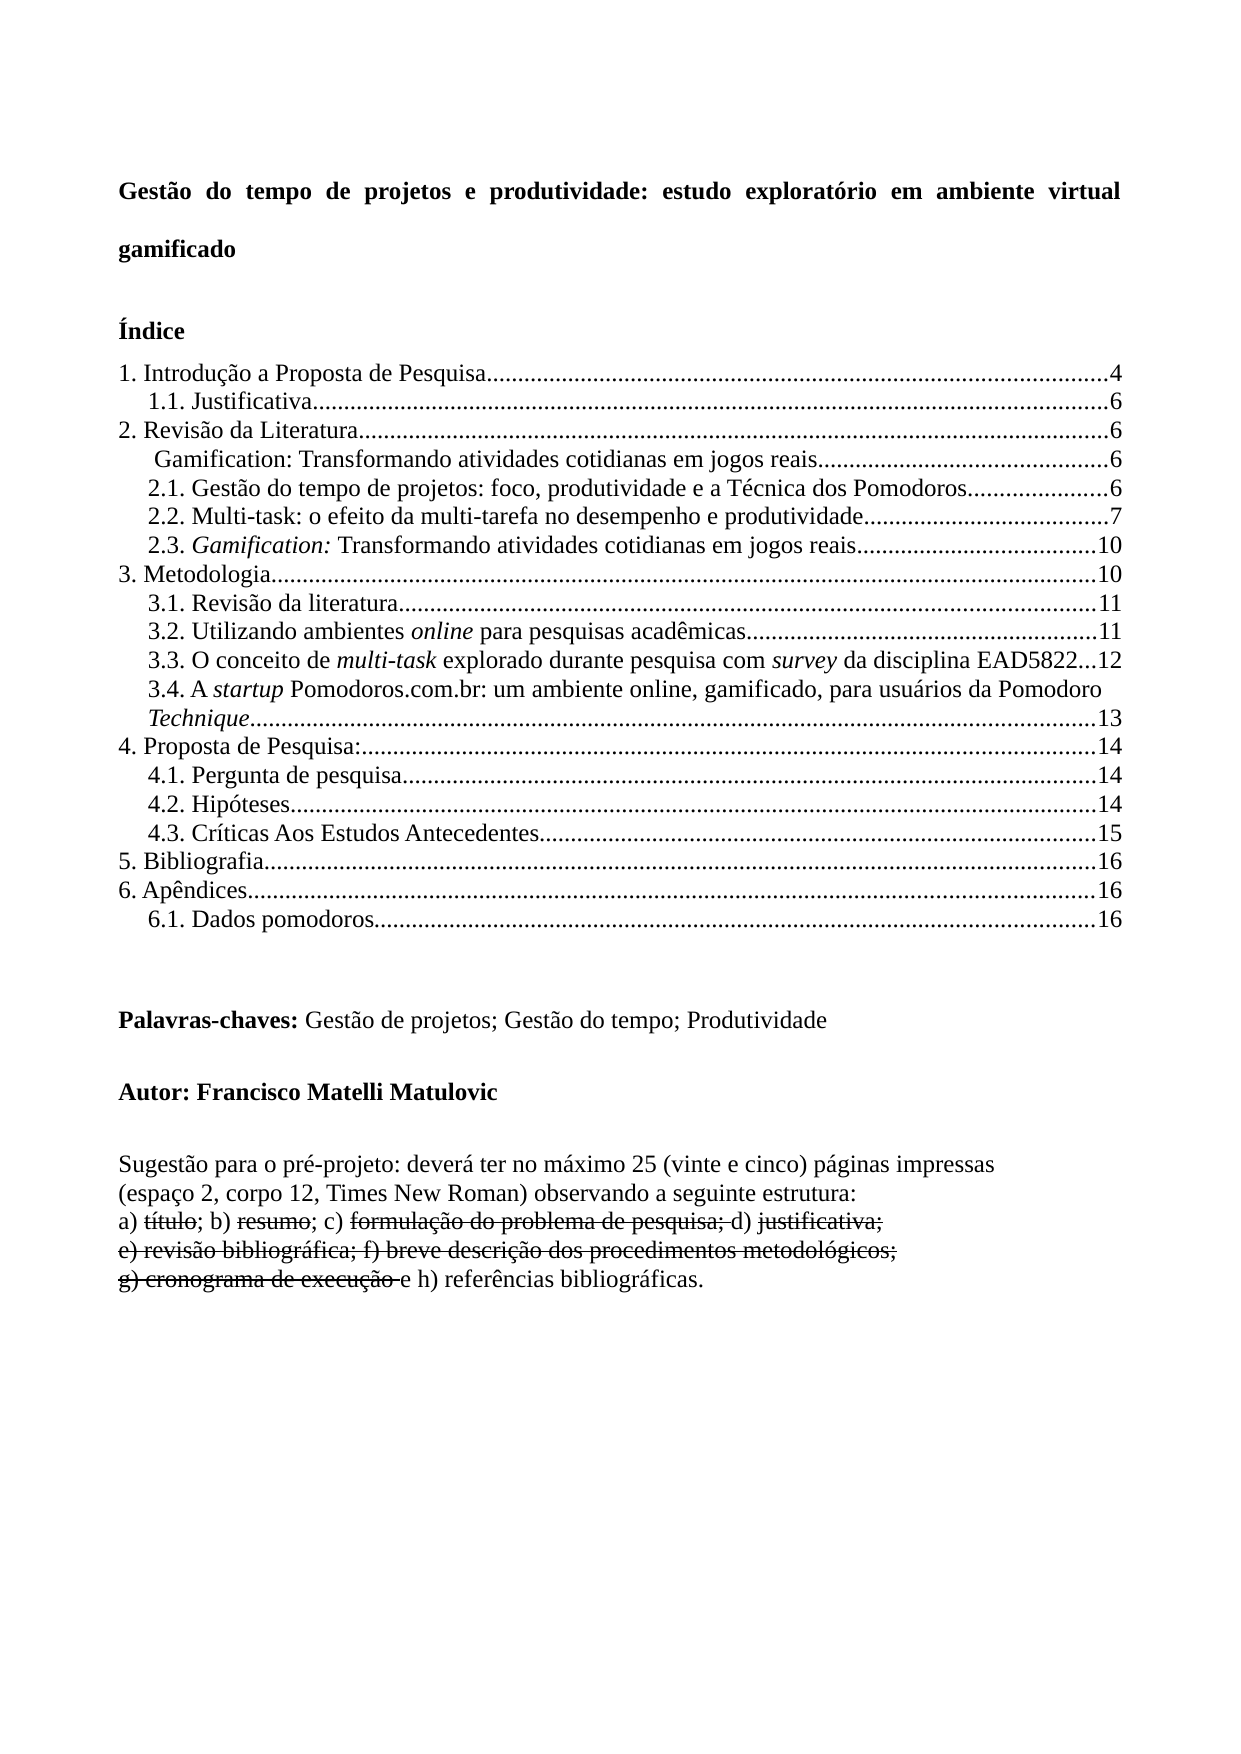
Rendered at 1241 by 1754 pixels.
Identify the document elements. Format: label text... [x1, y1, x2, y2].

text 3. Metodologia 10 [118, 559, 1122, 588]
text 2.3. Gamification: Transformando atividades cotidianas em jogos reais 10 [148, 530, 1122, 559]
text 3.2. Utilizando ambientes online para pesquisas acadêmicas 11 [148, 616, 1122, 645]
subtitle Índice [118, 316, 1122, 345]
text e) revisão bibliográfica; f) breve descrição dos procedimentos metodológicos; [118, 1235, 1122, 1264]
text Gamification: Transformando atividades cotidianas em jogos reais 6 [148, 444, 1122, 473]
text 2.1. Gestão do tempo de projetos: foco, produtividade e a Técnica dos Pomodoros 6 [148, 473, 1122, 501]
text 2. Revisão da Literatura 6 [118, 415, 1122, 444]
text 3.3. O conceito de multi-task explorado durante pesquisa com survey da disciplina EAD5822 12 [148, 645, 1122, 674]
text Palavras-chaves: Gestão de projetos; Gestão do tempo; Produtividade [118, 1005, 1122, 1033]
text 3.1. Revisão da literatura 11 [148, 588, 1122, 616]
text 4. Proposta de Pesquisa: 14 [118, 731, 1122, 760]
text Autor: Francisco Matelli Matulovic [118, 1077, 1122, 1106]
text g) cronograma de execução e h) referências bibliográficas. [118, 1264, 1122, 1293]
text 3.4. A startup Pomodoros.com.br: um ambiente online, gamificado, para usuários da Pomodoro Technique 13 [148, 674, 1122, 731]
text 4.2. Hipóteses 14 [148, 789, 1122, 818]
text 2.2. Multi-task: o efeito da multi-tarefa no desempenho e produtividade 7 [148, 501, 1122, 530]
text a) título; b) resumo; c) formulação do problema de pesquisa; d) justificativa; [118, 1206, 1122, 1235]
text 4.3. Críticas Aos Estudos Antecedentes 15 [148, 818, 1122, 846]
text 4.1. Pergunta de pesquisa 14 [148, 760, 1122, 789]
text 1.1. Justificativa 6 [148, 386, 1122, 415]
text (espaço 2, corpo 12, Times New Roman) observando a seguinte estrutura: [118, 1178, 1122, 1206]
text 6. Apêndices 16 [118, 875, 1122, 904]
text Sugestão para o pré-projeto: deverá ter no máximo 25 (vinte e cinco) páginas impressas [118, 1149, 1122, 1178]
text 6.1. Dados pomodoros 16 [148, 904, 1122, 933]
text 5. Bibliografia 16 [118, 846, 1122, 875]
text Gestão do tempo de projetos e produtividade: estudo exploratório em ambiente virtual gamificado [118, 176, 1122, 263]
text 1. Introdução a Proposta de Pesquisa 4 [118, 358, 1122, 386]
